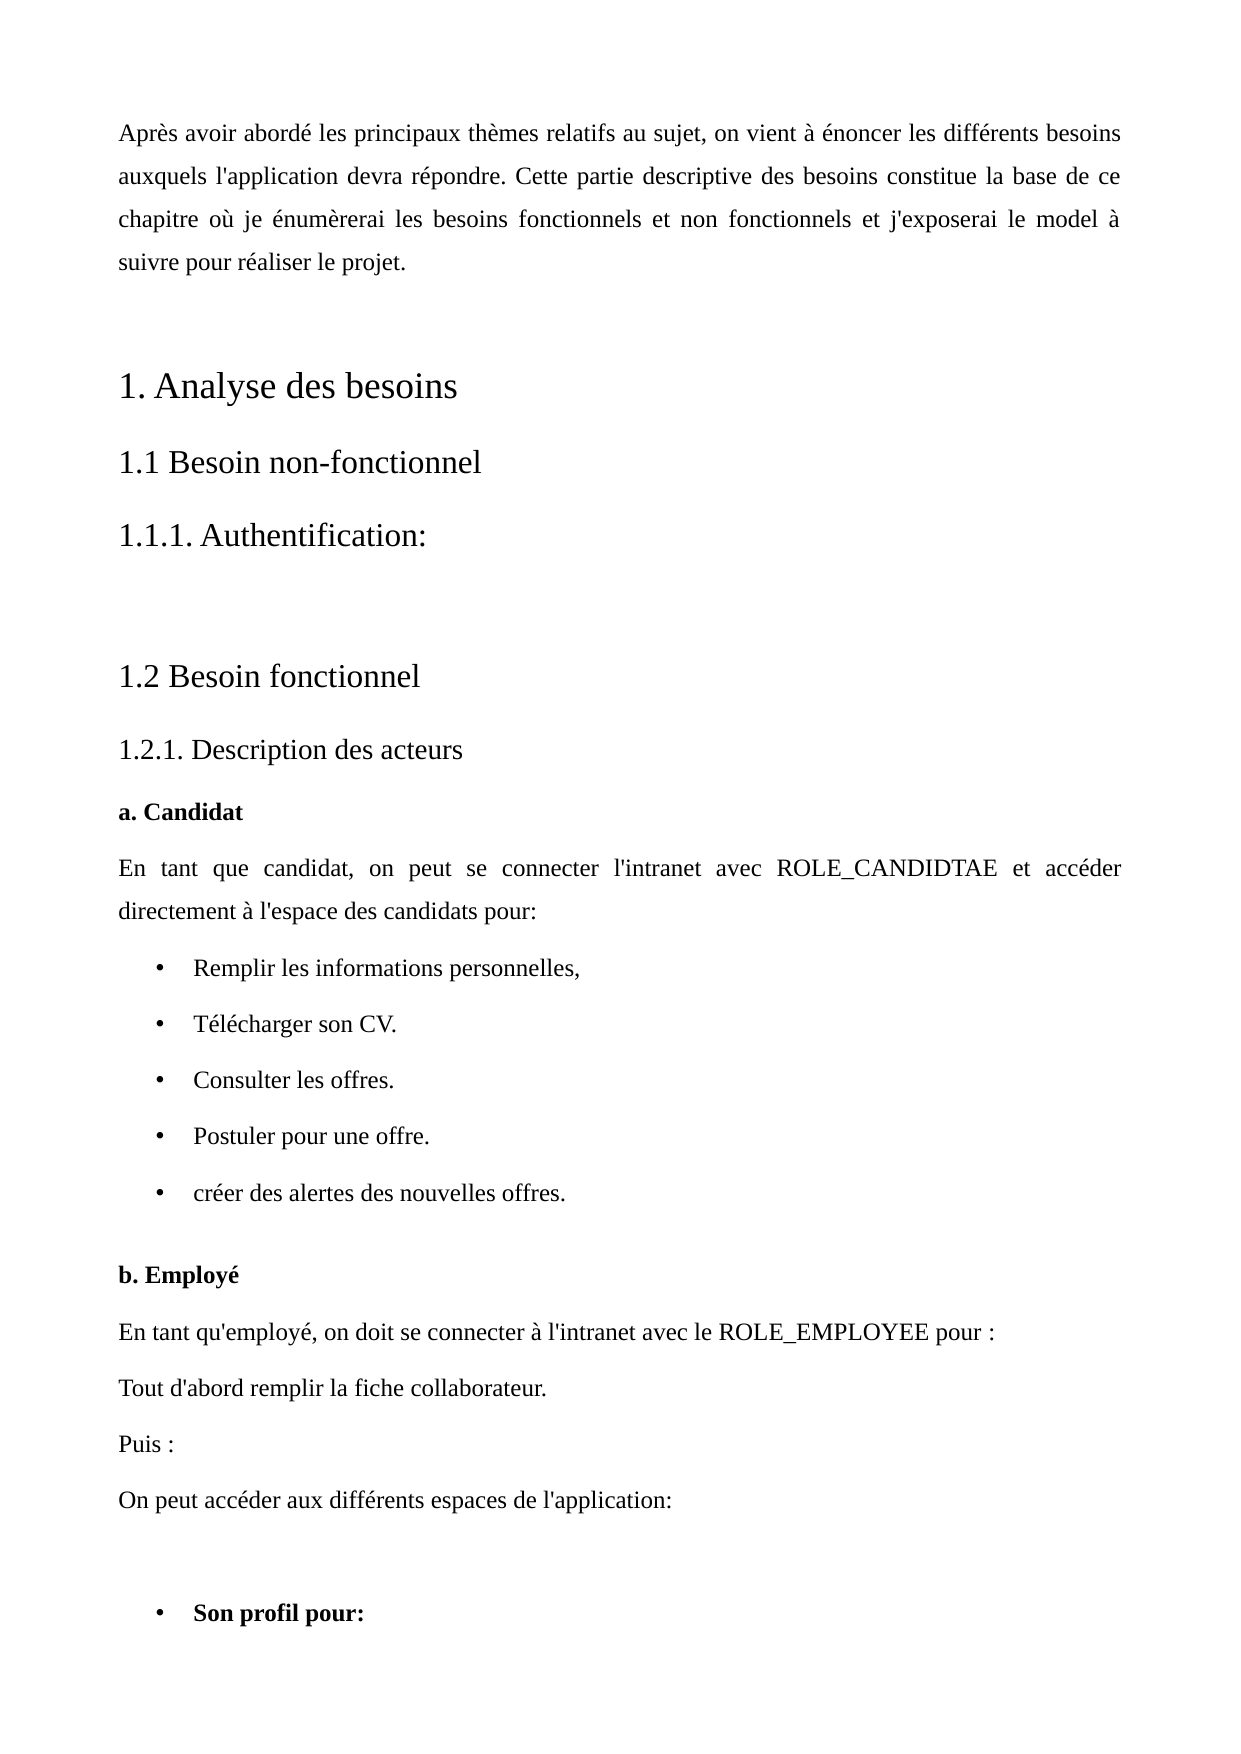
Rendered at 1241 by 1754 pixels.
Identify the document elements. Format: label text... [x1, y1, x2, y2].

list Télécharger son CV. [156, 1009, 1122, 1038]
text 1.1.1. Authentification: [118, 515, 1122, 553]
text 1. Analyse des besoins [118, 363, 1122, 406]
text En tant que candidat, on peut se connecter l'intranet avec ROLE_CANDIDTAE et accéder directement à l'espace des candidats pour: [118, 853, 1122, 925]
subtitle a. Candidat [118, 797, 1122, 826]
text 1.2 Besoin fonctionnel [118, 652, 1122, 696]
text Puis : [118, 1429, 1122, 1458]
list Remplir les informations personnelles, [156, 953, 1122, 981]
subtitle b. Employé [118, 1260, 1122, 1289]
text 1.1 Besoin non-fonctionnel [118, 443, 1122, 481]
text On peut accéder aux différents espaces de l'application: [118, 1485, 1122, 1514]
text En tant qu'employé, on doit se connecter à l'intranet avec le ROLE_EMPLOYEE pour : [118, 1317, 1122, 1345]
text 1.2.1. Description des acteurs [118, 732, 1122, 766]
list Consulter les offres. [156, 1065, 1122, 1094]
list créer des alertes des nouvelles offres. [156, 1178, 1122, 1206]
list Son profil pour: [156, 1598, 1122, 1627]
text Tout d'abord remplir la fiche collaborateur. [118, 1373, 1122, 1402]
text Après avoir abordé les principaux thèmes relatifs au sujet, on vient à énoncer les différents besoins auxquels l'application devra répondre. Cette partie descriptive des besoins constitue la base de ce chapitre où je énumèrerai les besoins fonctionnels et non fonctionnels et j'exposerai le model à suivre pour réaliser le projet. [118, 118, 1122, 276]
list Postuler pour une offre. [156, 1121, 1122, 1150]
